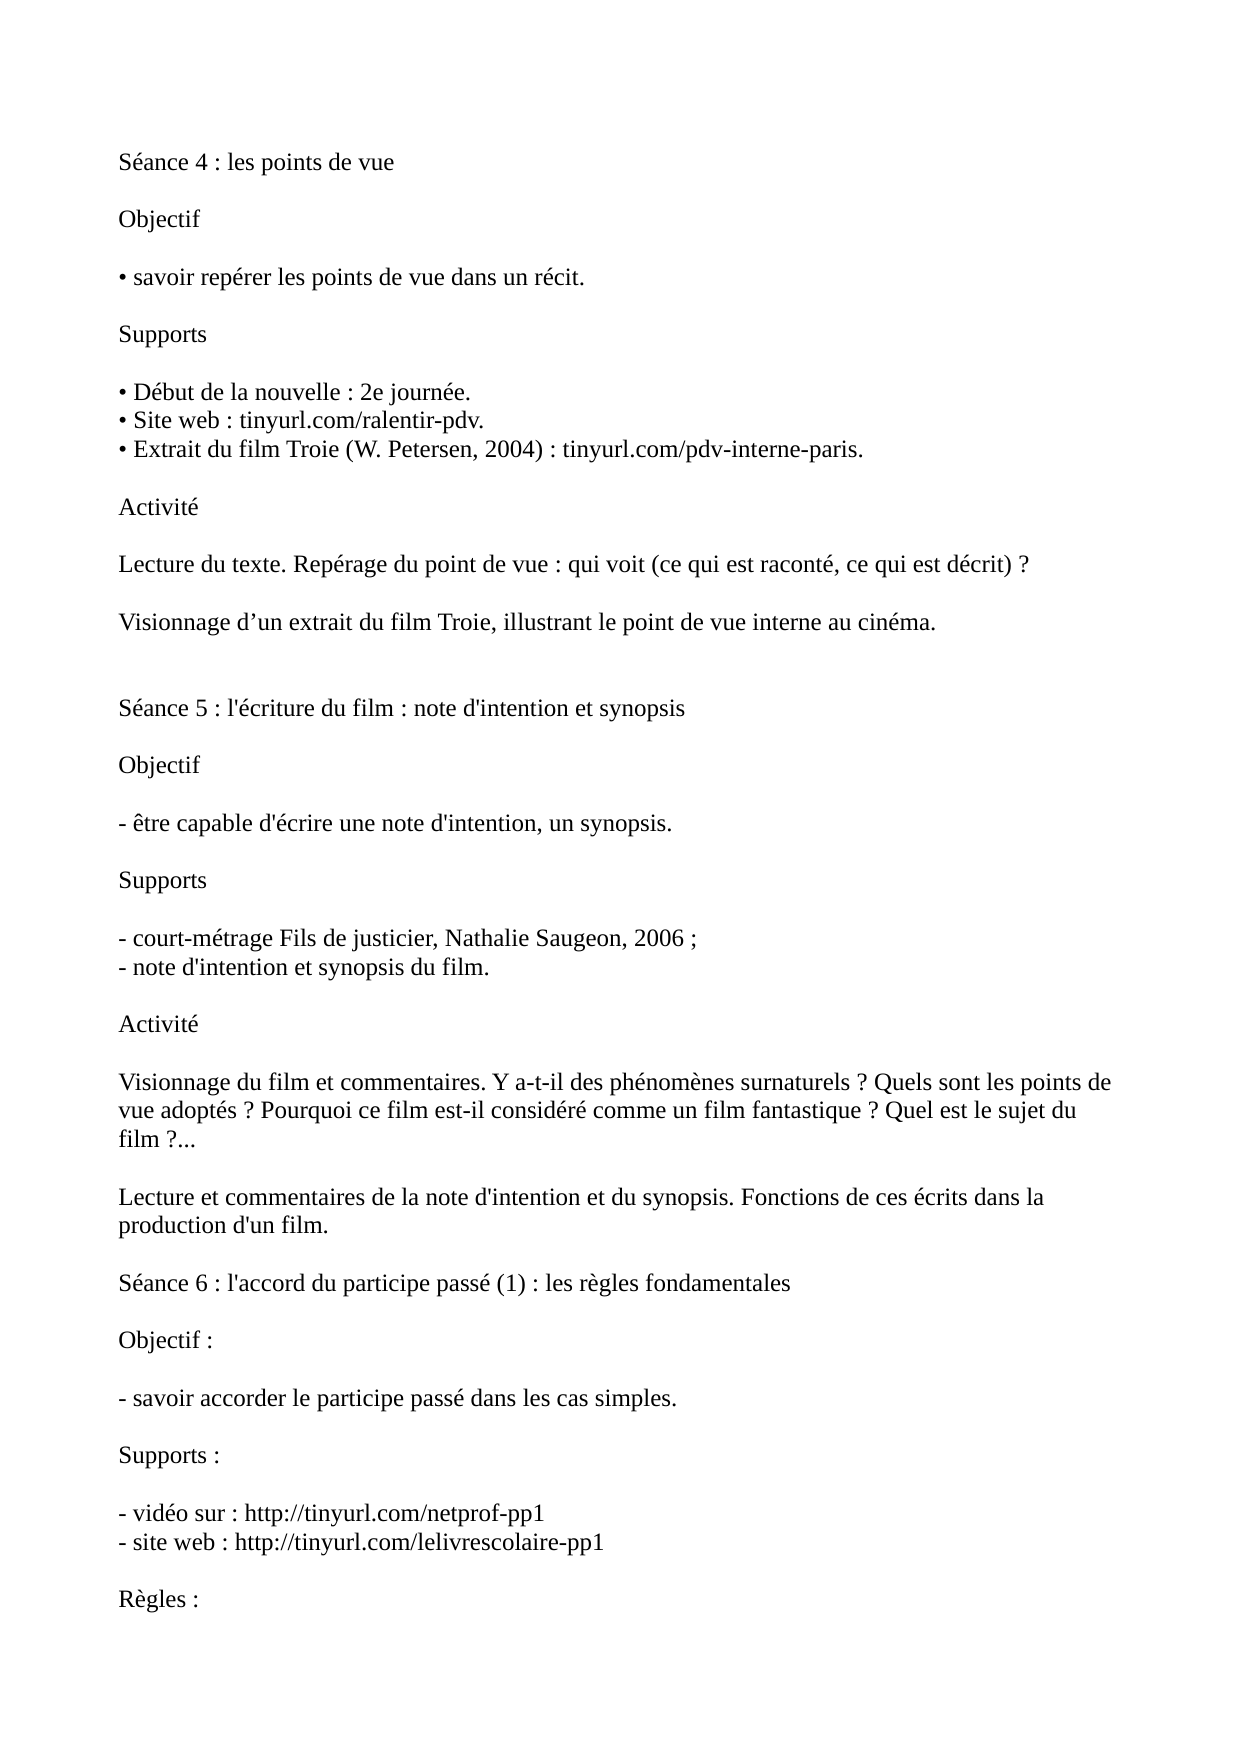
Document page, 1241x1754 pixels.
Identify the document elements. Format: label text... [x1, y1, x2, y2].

text - court-métrage Fils de justicier, Nathalie Saugeon, 2006 ; [118, 923, 1122, 952]
text - vidéo sur : http://tinyurl.com/netprof-pp1 [118, 1498, 1122, 1527]
text Séance 6 : l'accord du participe passé (1) : les règles fondamentales [118, 1268, 1122, 1297]
text • savoir repérer les points de vue dans un récit. [118, 262, 1122, 291]
text - note d'intention et synopsis du film. [118, 952, 1122, 981]
text Séance 4 : les points de vue [118, 147, 1122, 176]
text Activité [118, 1009, 1122, 1038]
text Supports [118, 866, 1122, 894]
text • Site web : tinyurl.com/ralentir-pdv. [118, 406, 1122, 434]
text • Début de la nouvelle : 2e journée. [118, 377, 1122, 406]
text Lecture et commentaires de la note d'intention et du synopsis. Fonctions de ces écrits dans la production d'un film. [118, 1182, 1122, 1239]
text Visionnage du film et commentaires. Y a-t-il des phénomènes surnaturels ? Quels sont les points de vue adoptés ? Pourquoi ce film est-il considéré comme un film fantastique ? Quel est le sujet du film ?... [118, 1067, 1122, 1153]
text Lecture du texte. Repérage du point de vue : qui voit (ce qui est raconté, ce qui est décrit) ? [118, 549, 1122, 578]
text - être capable d'écrire une note d'intention, un synopsis. [118, 808, 1122, 837]
text • Extrait du film Troie (W. Petersen, 2004) : tinyurl.com/pdv-interne-paris. [118, 434, 1122, 463]
text Séance 5 : l'écriture du film : note d'intention et synopsis [118, 693, 1122, 722]
text Supports [118, 319, 1122, 348]
text Objectif [118, 751, 1122, 779]
text Objectif [118, 204, 1122, 233]
text Objectif : [118, 1326, 1122, 1354]
text Visionnage d’un extrait du film Troie, illustrant le point de vue interne au cinéma. [118, 607, 1122, 636]
text Activité [118, 492, 1122, 521]
text - savoir accorder le participe passé dans les cas simples. [118, 1383, 1122, 1412]
text Règles : [118, 1584, 1122, 1613]
text - site web : http://tinyurl.com/lelivrescolaire-pp1 [118, 1527, 1122, 1556]
text Supports : [118, 1441, 1122, 1469]
